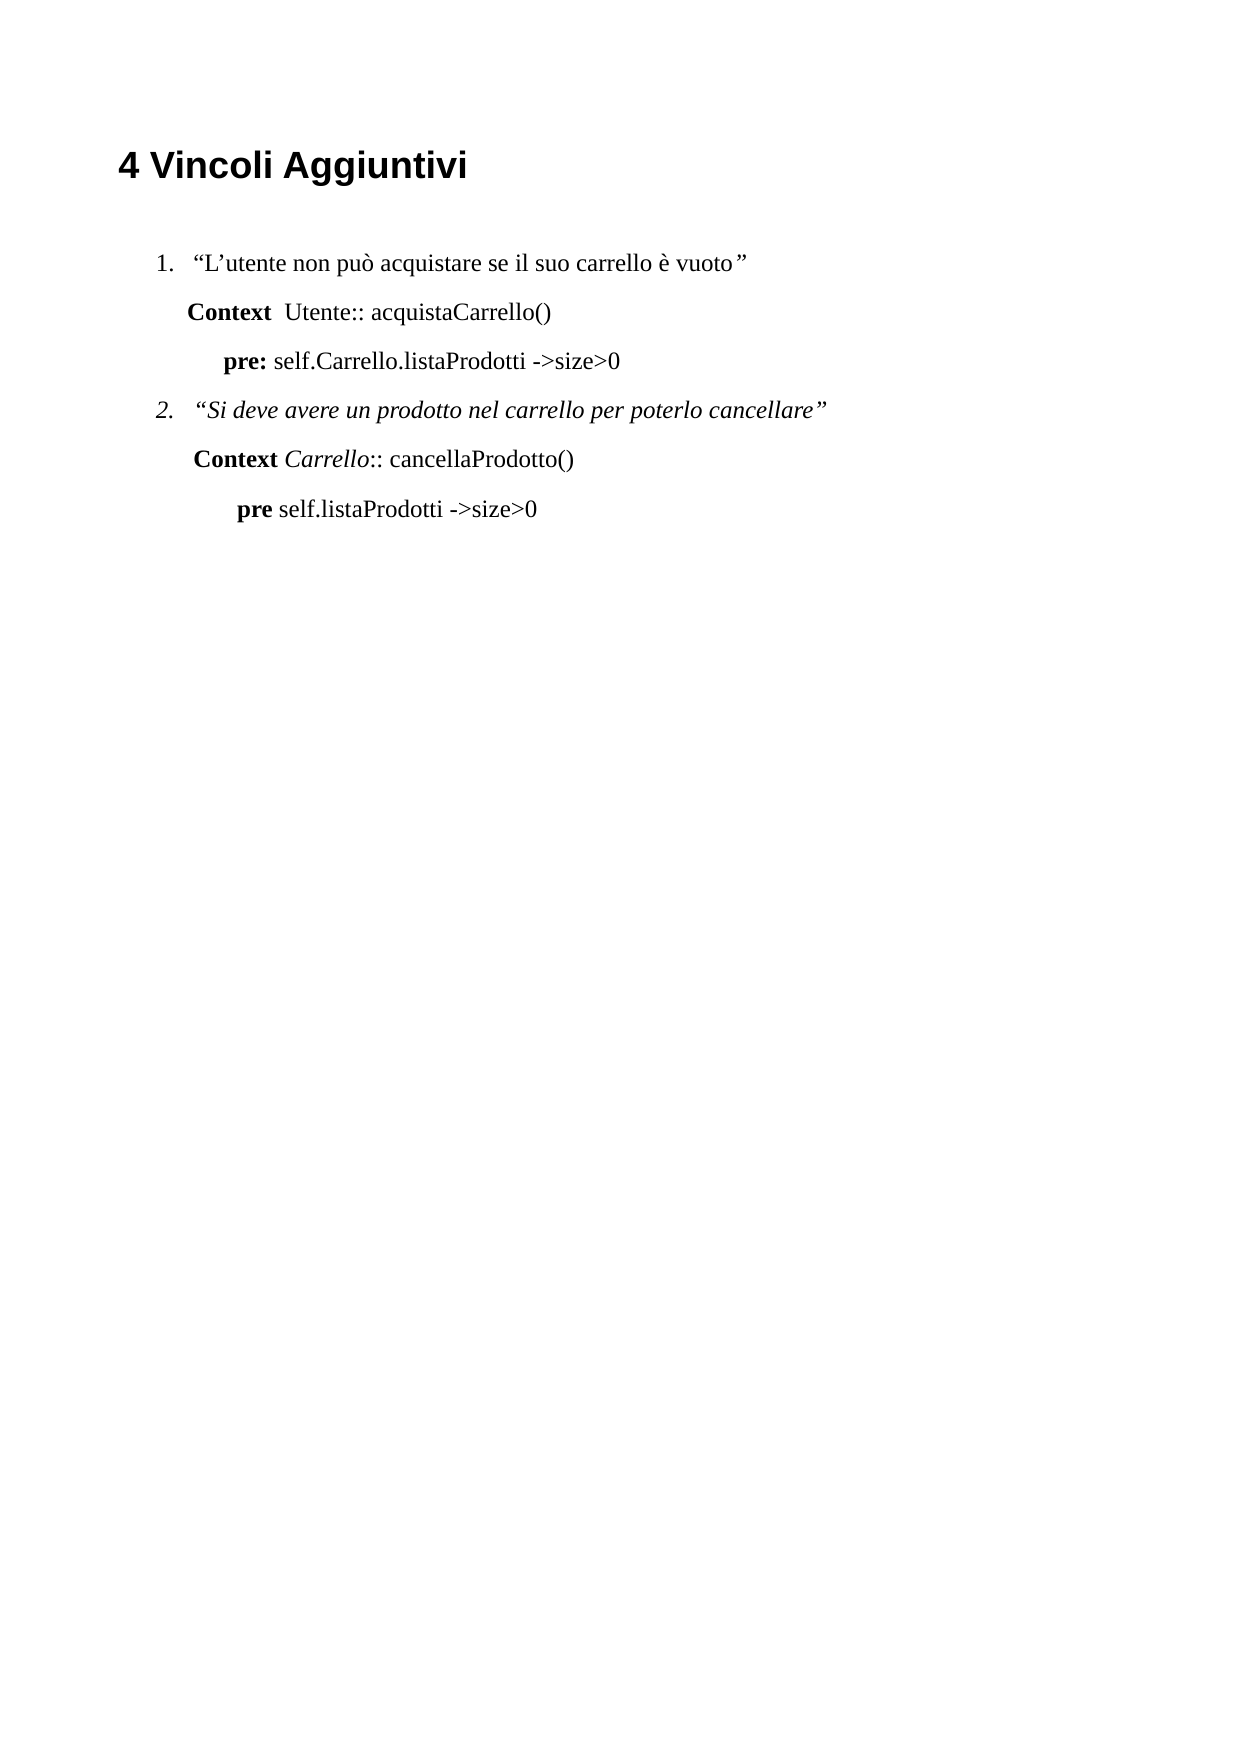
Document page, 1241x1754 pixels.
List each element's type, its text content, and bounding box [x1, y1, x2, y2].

list Context Carrello:: cancellaProdotto() [156, 444, 1122, 473]
text pre: self.Carrello.listaProdotti ->size>0 [118, 346, 1122, 375]
list pre self.listaProdotti ->size>0 [193, 494, 1122, 522]
list “Si deve avere un prodotto nel carrello per poterlo cancellare” [156, 396, 1122, 424]
subtitle 4 Vincoli Aggiuntivi [118, 143, 1122, 187]
text Context Utente:: acquistaCarrello() [118, 297, 1122, 326]
list “L’utente non può acquistare se il suo carrello è vuoto” [156, 248, 1122, 277]
